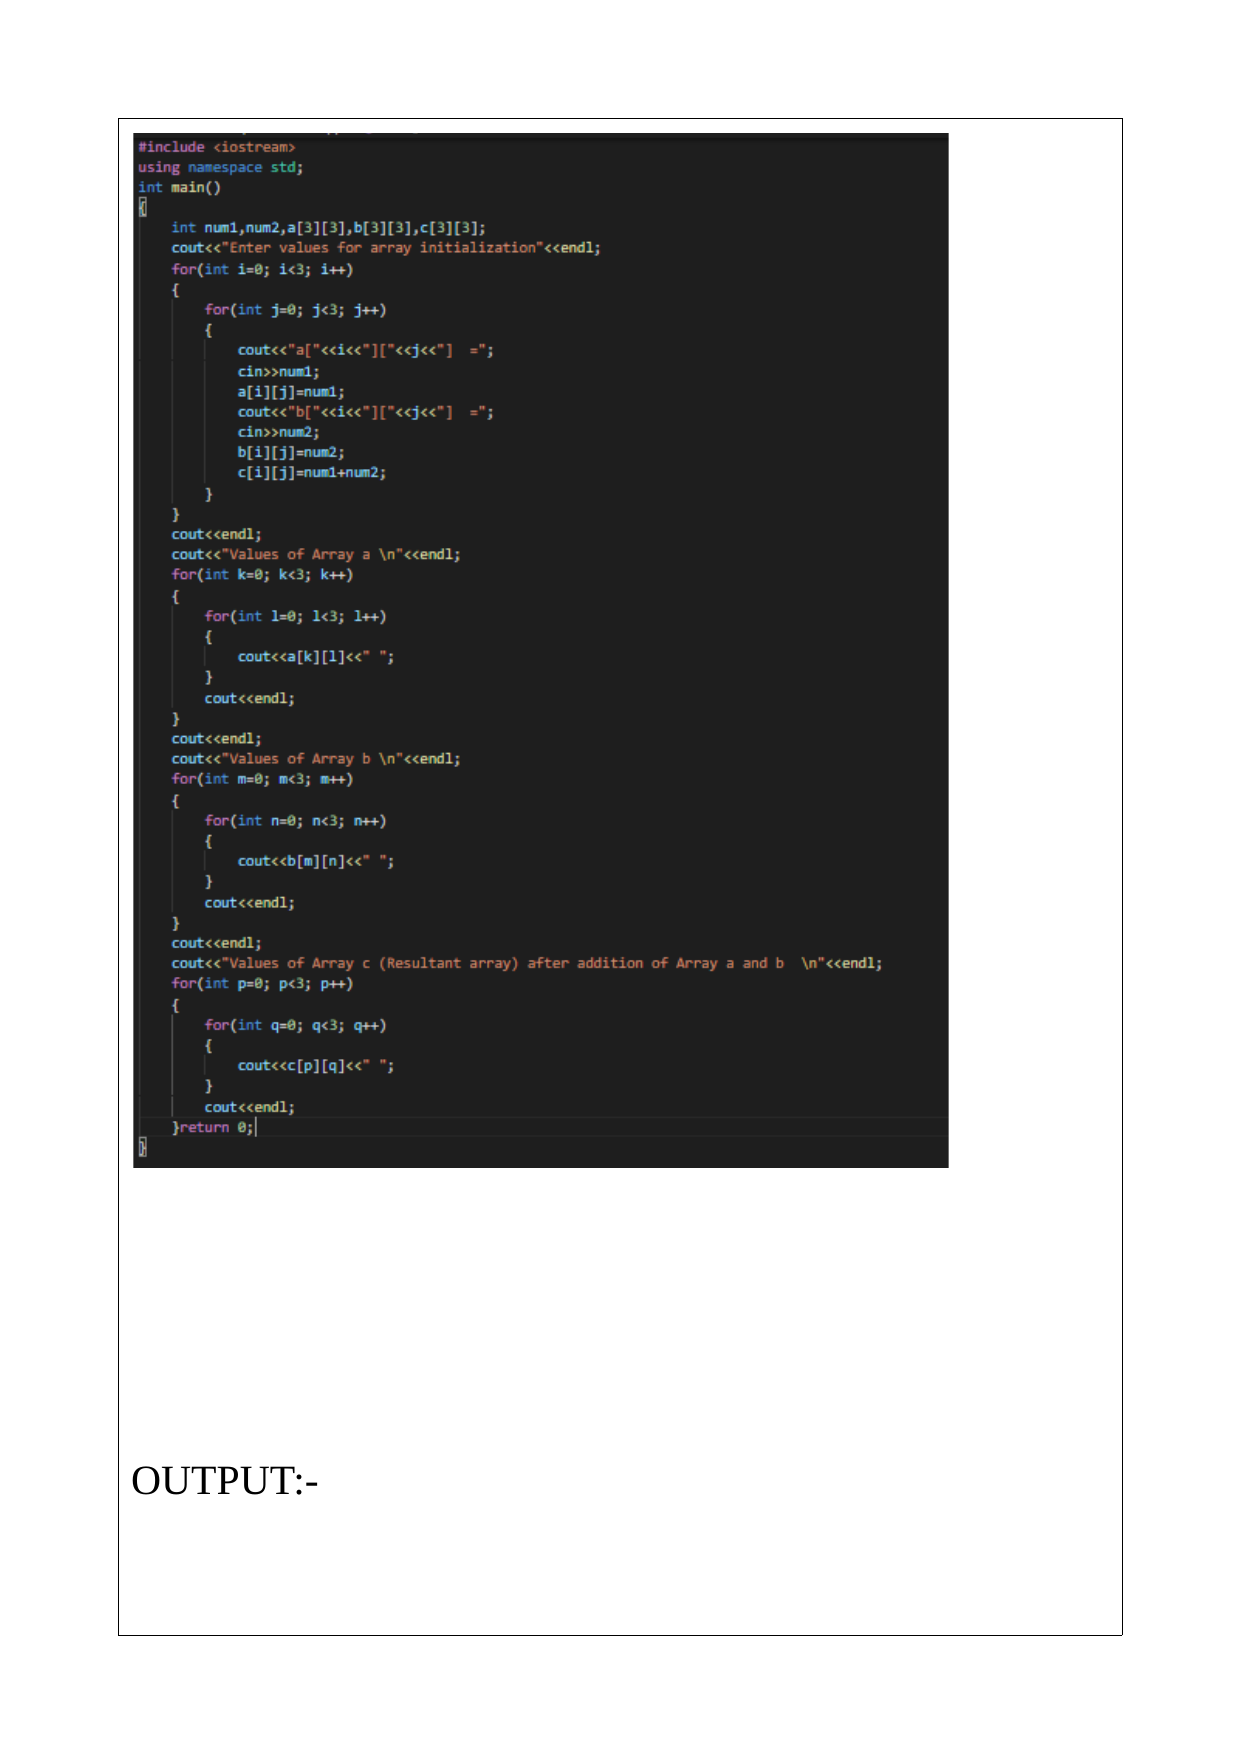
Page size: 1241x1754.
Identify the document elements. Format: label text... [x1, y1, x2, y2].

picture [133, 133, 949, 1168]
text OUTPUT:- [131, 1455, 1110, 1503]
